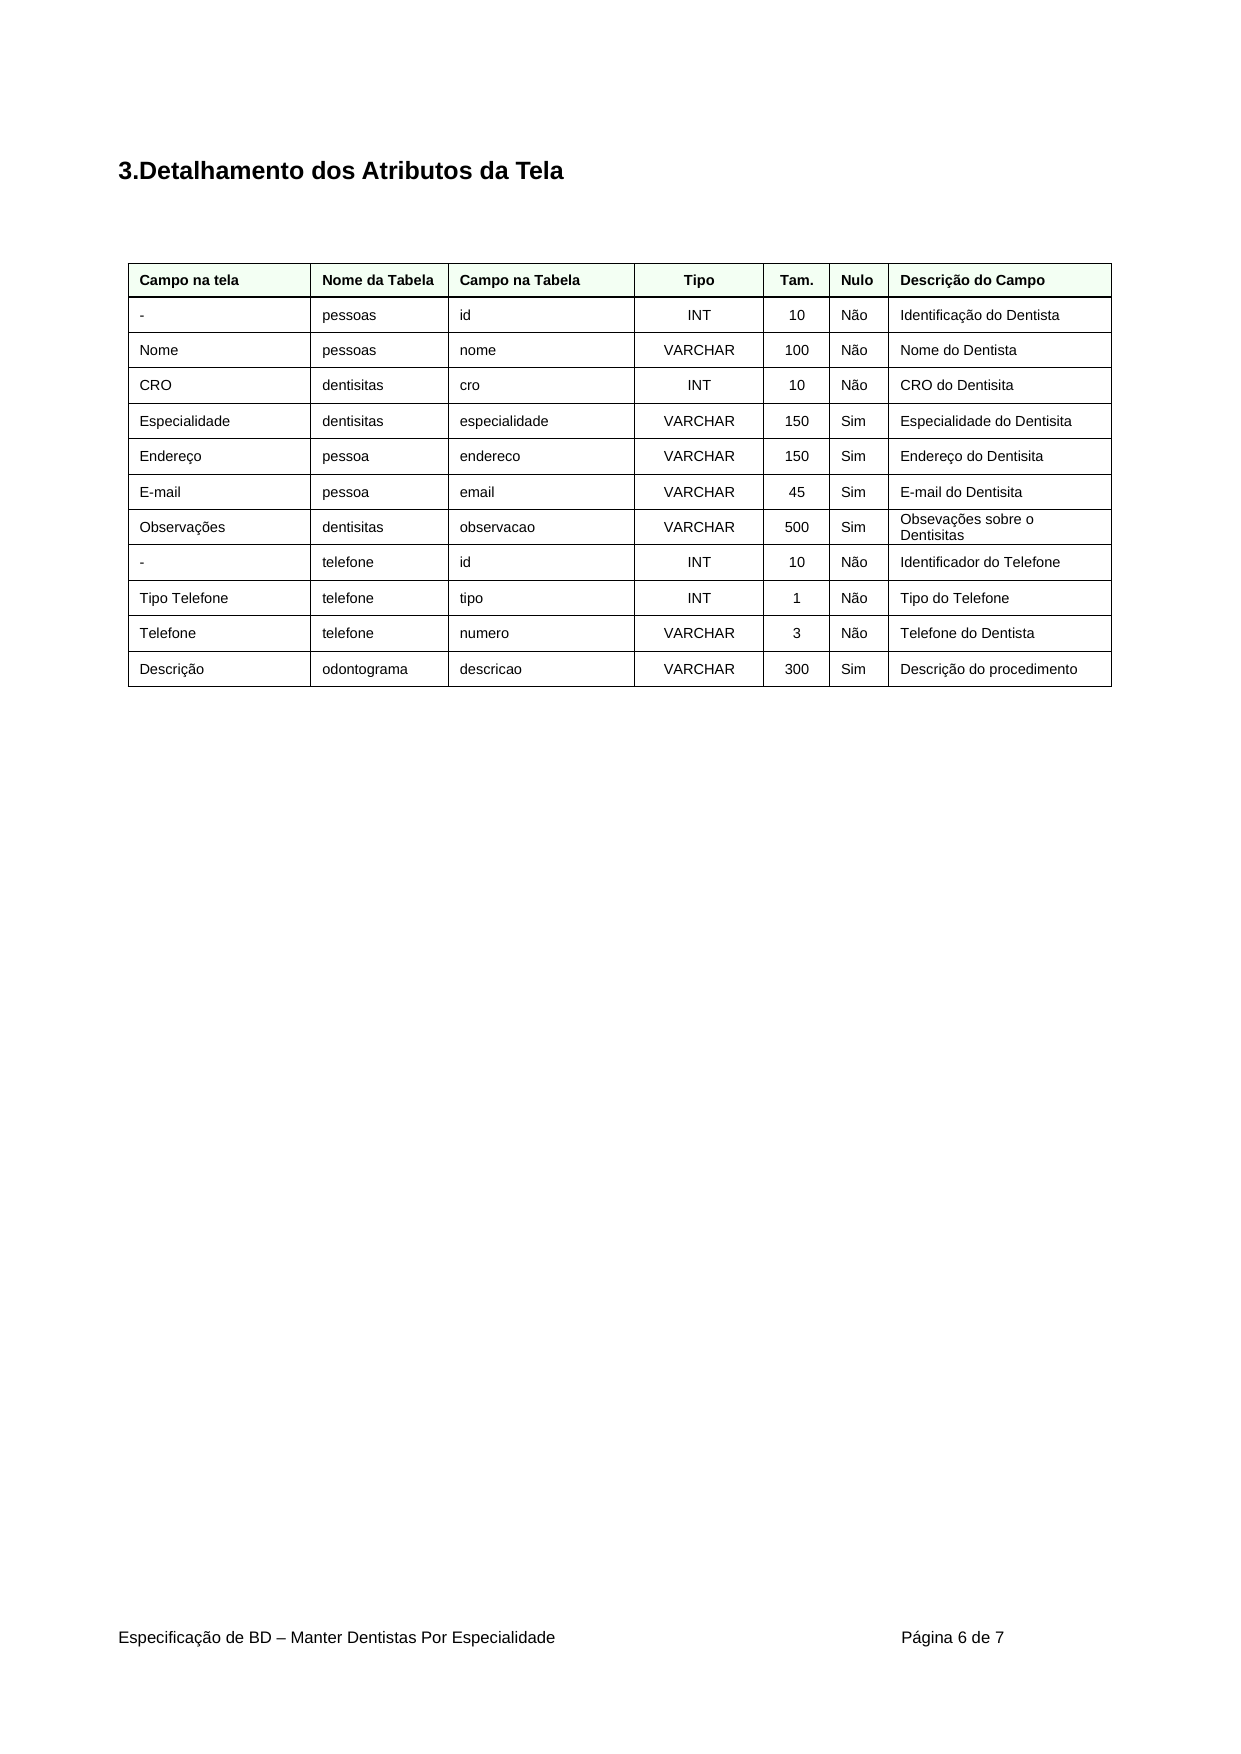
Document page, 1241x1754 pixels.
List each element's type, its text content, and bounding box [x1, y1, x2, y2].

table_cell Sim [830, 439, 888, 473]
table_cell Nome [129, 333, 310, 367]
table_cell VARCHAR [635, 475, 763, 509]
table_cell Não [830, 368, 888, 403]
table_cell Especialidade [129, 404, 310, 438]
table_cell telefone [311, 545, 448, 580]
table_cell Sim [830, 510, 888, 544]
table_cell Não [830, 616, 888, 651]
table_cell Observações [129, 510, 310, 544]
table_header Campo na tela [129, 264, 310, 296]
table_cell INT [635, 368, 763, 403]
table_header Nulo [830, 264, 888, 296]
table_cell 3 [764, 616, 829, 651]
table_cell E-mail [129, 475, 310, 509]
table_cell telefone [311, 616, 448, 651]
table_header Tipo [635, 264, 763, 296]
table_cell nome [449, 333, 634, 367]
table_cell Telefone do Dentista [889, 616, 1111, 651]
table_cell pessoa [311, 475, 448, 509]
table_cell email [449, 475, 634, 509]
table_cell Nome do Dentista [889, 333, 1111, 367]
table_cell descricao [449, 652, 634, 686]
table_cell dentisitas [311, 368, 448, 403]
table_cell 1 [764, 581, 829, 615]
table_cell pessoas [311, 298, 448, 332]
table_cell tipo [449, 581, 634, 615]
table_cell Não [830, 298, 888, 332]
table_cell 300 [764, 652, 829, 686]
table_cell endereco [449, 439, 634, 473]
table_cell observacao [449, 510, 634, 544]
table_header Tam. [764, 264, 829, 296]
table_cell VARCHAR [635, 616, 763, 651]
table_cell especialidade [449, 404, 634, 438]
table_cell Descrição do procedimento [889, 652, 1111, 686]
table_cell Não [830, 581, 888, 615]
table_cell dentisitas [311, 404, 448, 438]
table_cell Não [830, 333, 888, 367]
table_cell CRO do Dentisita [889, 368, 1111, 403]
table_cell id [449, 298, 634, 332]
table_cell VARCHAR [635, 404, 763, 438]
table_cell Identificação do Dentista [889, 298, 1111, 332]
table_cell dentisitas [311, 510, 448, 544]
table_cell - [129, 298, 310, 332]
table_cell odontograma [311, 652, 448, 686]
table_cell telefone [311, 581, 448, 615]
table_cell Tipo Telefone [129, 581, 310, 615]
table_cell Telefone [129, 616, 310, 651]
table_cell 10 [764, 545, 829, 580]
table_cell VARCHAR [635, 333, 763, 367]
table_cell cro [449, 368, 634, 403]
table_cell numero [449, 616, 634, 651]
table_header Nome da Tabela [311, 264, 448, 296]
table_cell Tipo do Telefone [889, 581, 1111, 615]
table_cell INT [635, 581, 763, 615]
table_cell VARCHAR [635, 652, 763, 686]
table_cell INT [635, 545, 763, 580]
table_cell 45 [764, 475, 829, 509]
table_cell Sim [830, 652, 888, 686]
subtitle Detalhamento dos Atributos da Tela [118, 156, 1122, 185]
table_cell 10 [764, 298, 829, 332]
table_cell Endereço [129, 439, 310, 473]
table_cell Obsevações sobre o Dentisitas [889, 510, 1111, 544]
table_cell Sim [830, 404, 888, 438]
table_cell Especialidade do Dentisita [889, 404, 1111, 438]
table_cell 150 [764, 404, 829, 438]
table_cell 10 [764, 368, 829, 403]
table_cell Sim [830, 475, 888, 509]
table_cell Identificador do Telefone [889, 545, 1111, 580]
table_cell pessoas [311, 333, 448, 367]
table_cell id [449, 545, 634, 580]
table_cell VARCHAR [635, 510, 763, 544]
table_cell E-mail do Dentisita [889, 475, 1111, 509]
table_cell 150 [764, 439, 829, 473]
table_cell - [129, 545, 310, 580]
table_cell pessoa [311, 439, 448, 473]
table_cell Endereço do Dentisita [889, 439, 1111, 473]
table_header Descrição do Campo [889, 264, 1111, 296]
table_cell VARCHAR [635, 439, 763, 473]
table_cell 500 [764, 510, 829, 544]
table_cell Não [830, 545, 888, 580]
table_header Campo na Tabela [449, 264, 634, 296]
table_cell Descrição [129, 652, 310, 686]
table_cell INT [635, 298, 763, 332]
table_cell CRO [129, 368, 310, 403]
table_cell 100 [764, 333, 829, 367]
